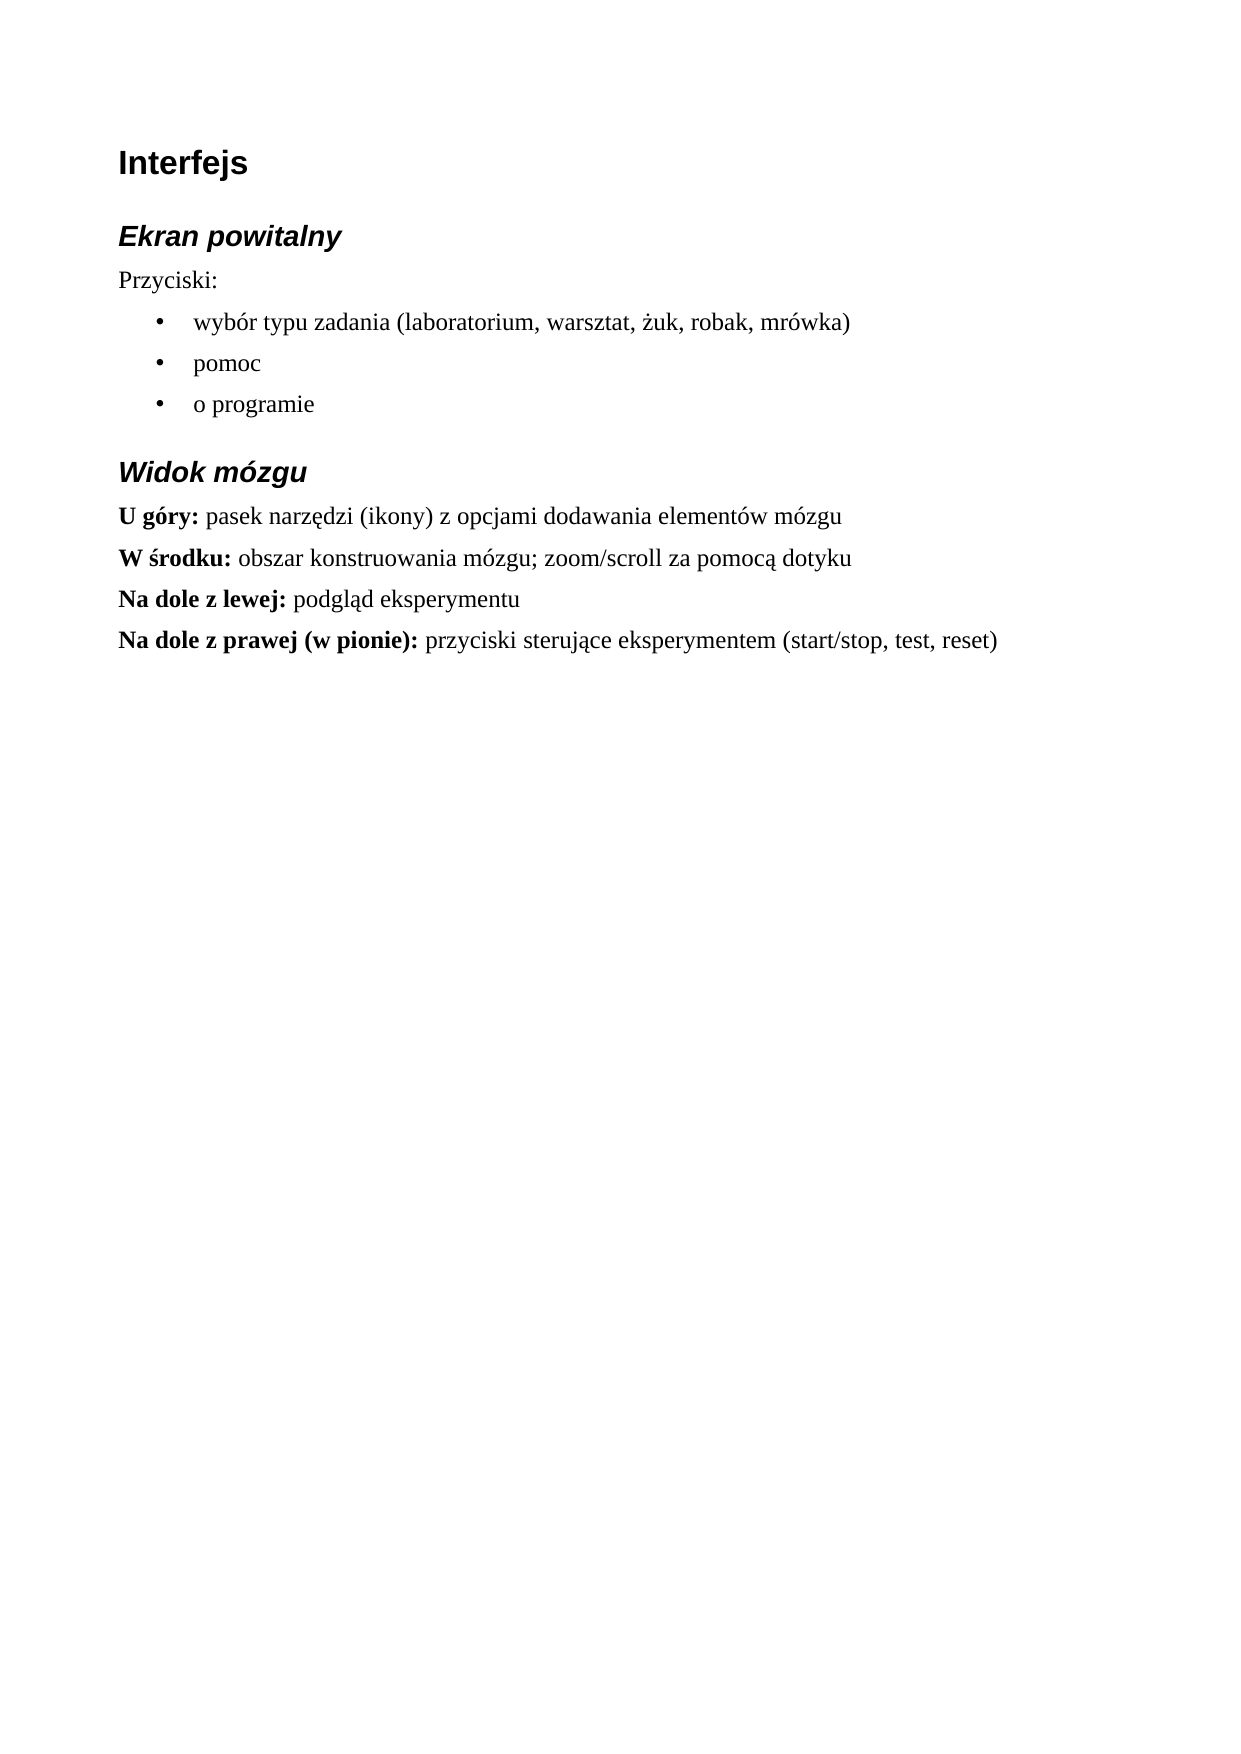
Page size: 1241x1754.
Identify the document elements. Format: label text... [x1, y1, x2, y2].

text Na dole z lewej: podgląd eksperymentu [118, 584, 1122, 613]
subtitle Widok mózgu [118, 455, 1122, 489]
list o programie [156, 389, 1122, 418]
subtitle Interfejs [118, 143, 1122, 182]
text Na dole z prawej (w pionie): przyciski sterujące eksperymentem (start/stop, test, reset) [118, 625, 1122, 654]
text W środku: obszar konstruowania mózgu; zoom/scroll za pomocą dotyku [118, 543, 1122, 571]
list pomoc [156, 348, 1122, 377]
text U góry: pasek narzędzi (ikony) z opcjami dodawania elementów mózgu [118, 501, 1122, 530]
text Przyciski: [118, 265, 1122, 294]
list wybór typu zadania (laboratorium, warsztat, żuk, robak, mrówka) [156, 307, 1122, 335]
subtitle Ekran powitalny [118, 219, 1122, 253]
